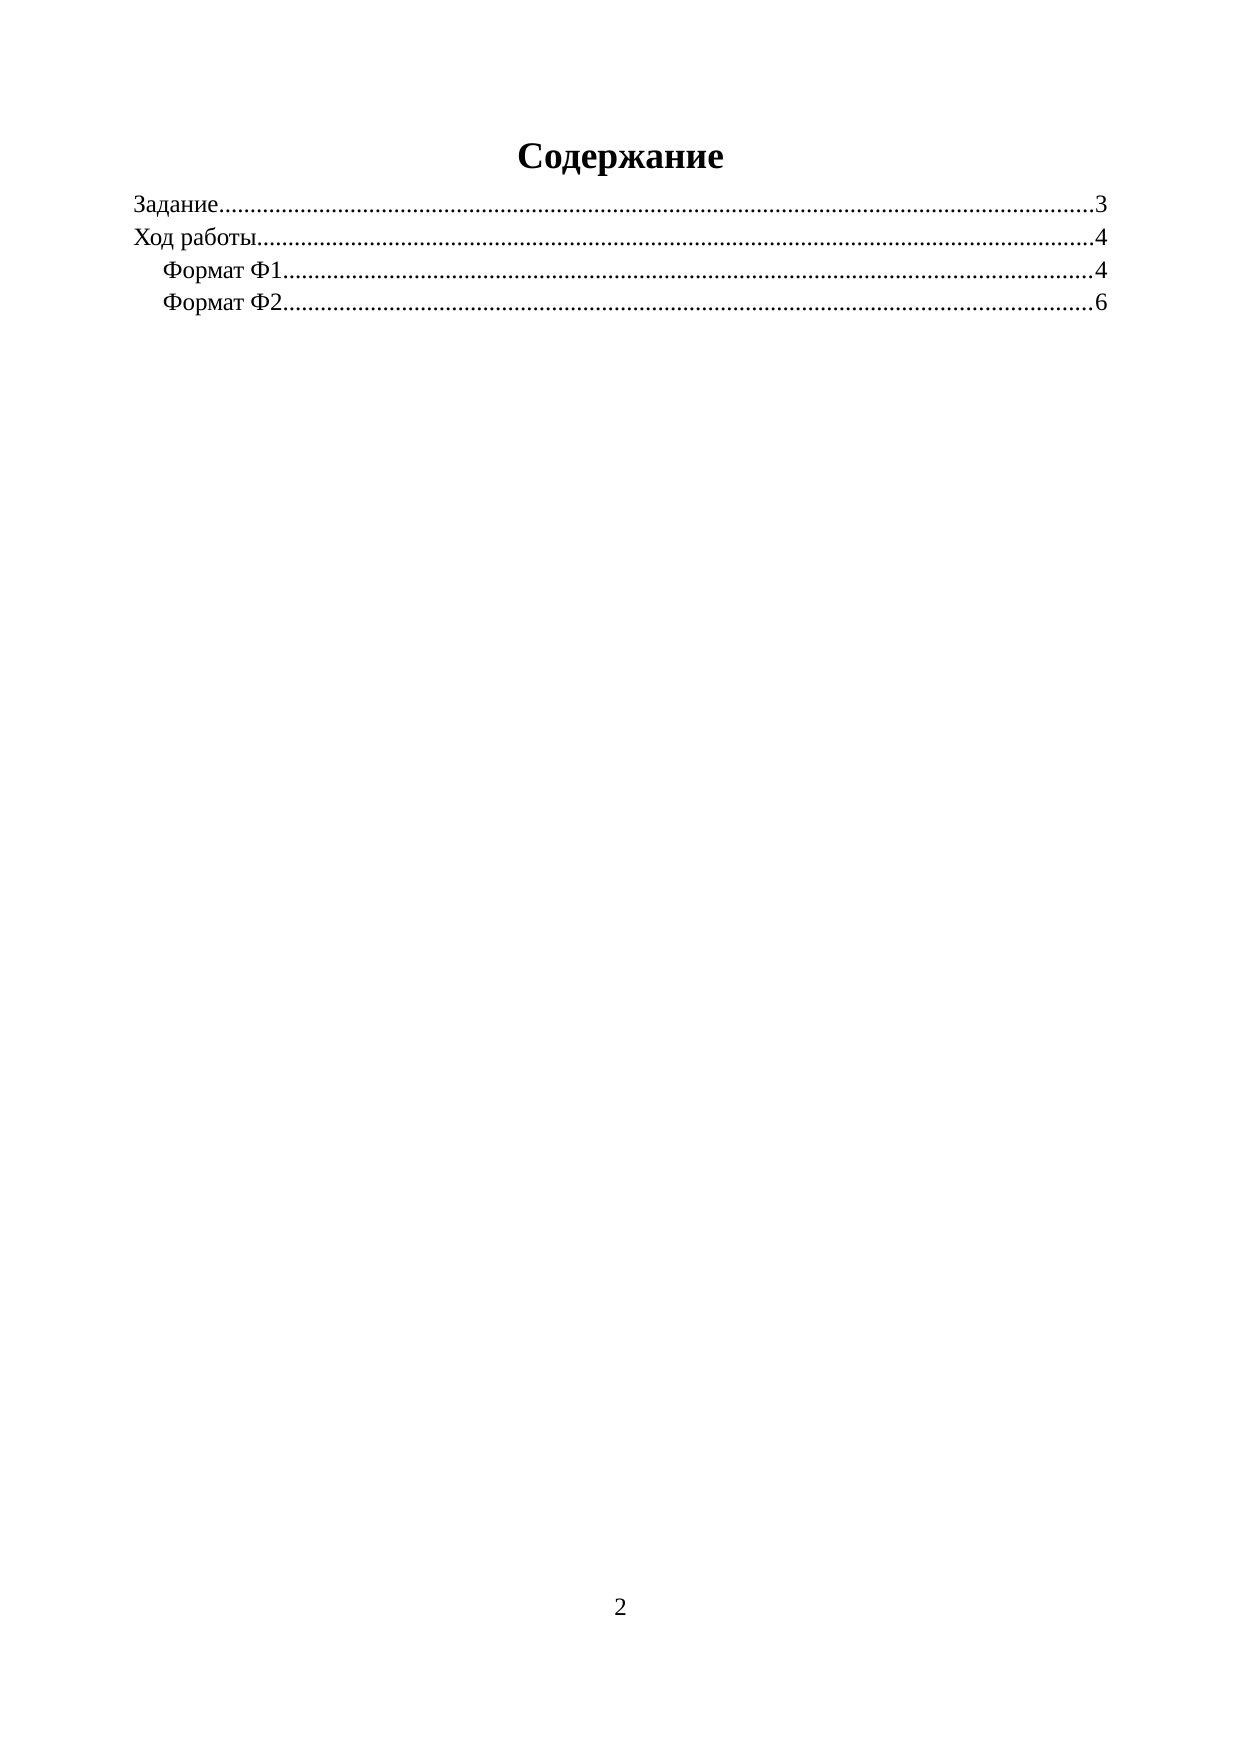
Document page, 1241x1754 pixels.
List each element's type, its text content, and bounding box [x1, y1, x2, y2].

text Задание 3 [133, 189, 1107, 217]
text Формат Ф2 6 [163, 287, 1107, 316]
text Формат Ф1 4 [163, 255, 1107, 284]
text Ход работы 4 [133, 222, 1107, 251]
text Содержание [133, 133, 1107, 176]
